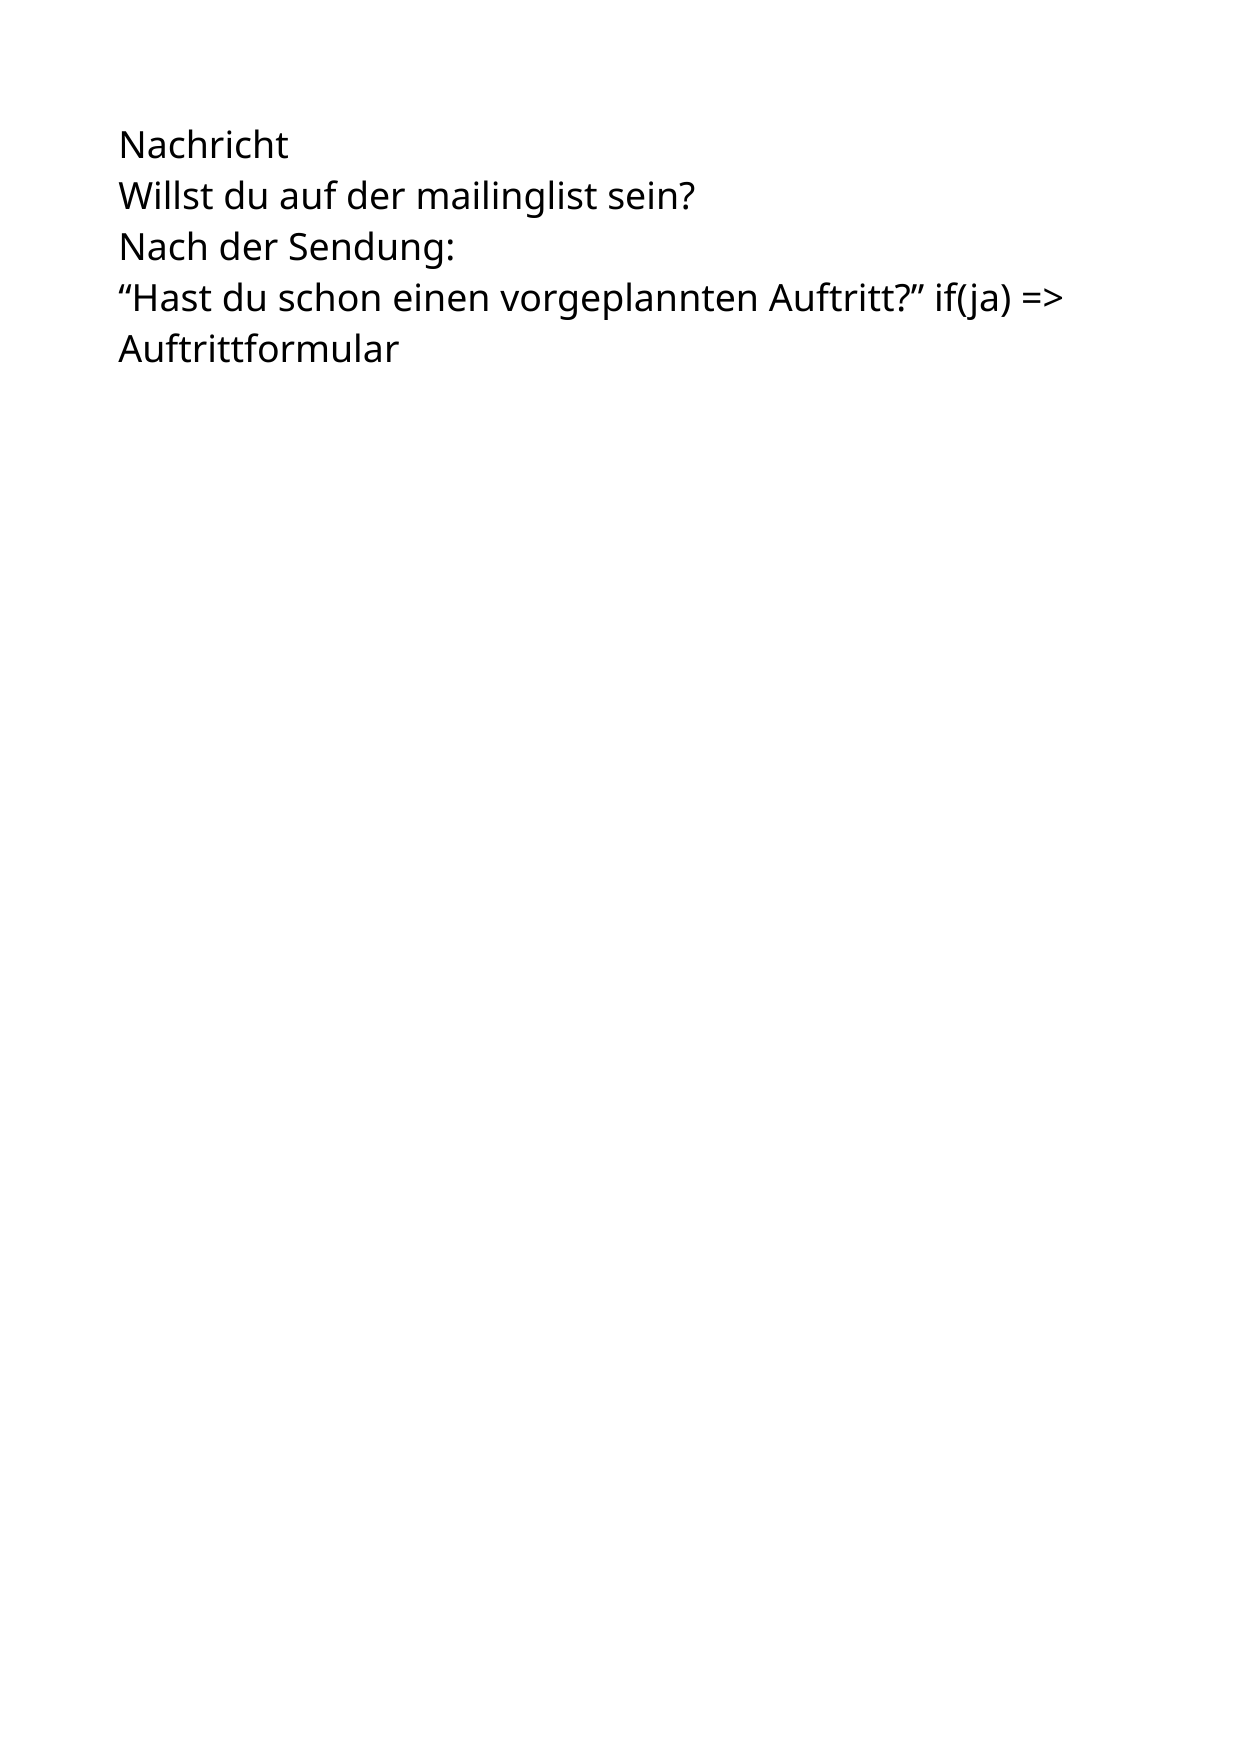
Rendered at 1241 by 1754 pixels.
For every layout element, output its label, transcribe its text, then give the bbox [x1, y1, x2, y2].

text Nachricht [118, 118, 1122, 169]
text “Hast du schon einen vorgeplannten Auftritt?” if(ja) => Auftrittformular [118, 271, 1122, 373]
text Nach der Sendung: [118, 220, 1122, 271]
text Willst du auf der mailinglist sein? [118, 169, 1122, 220]
